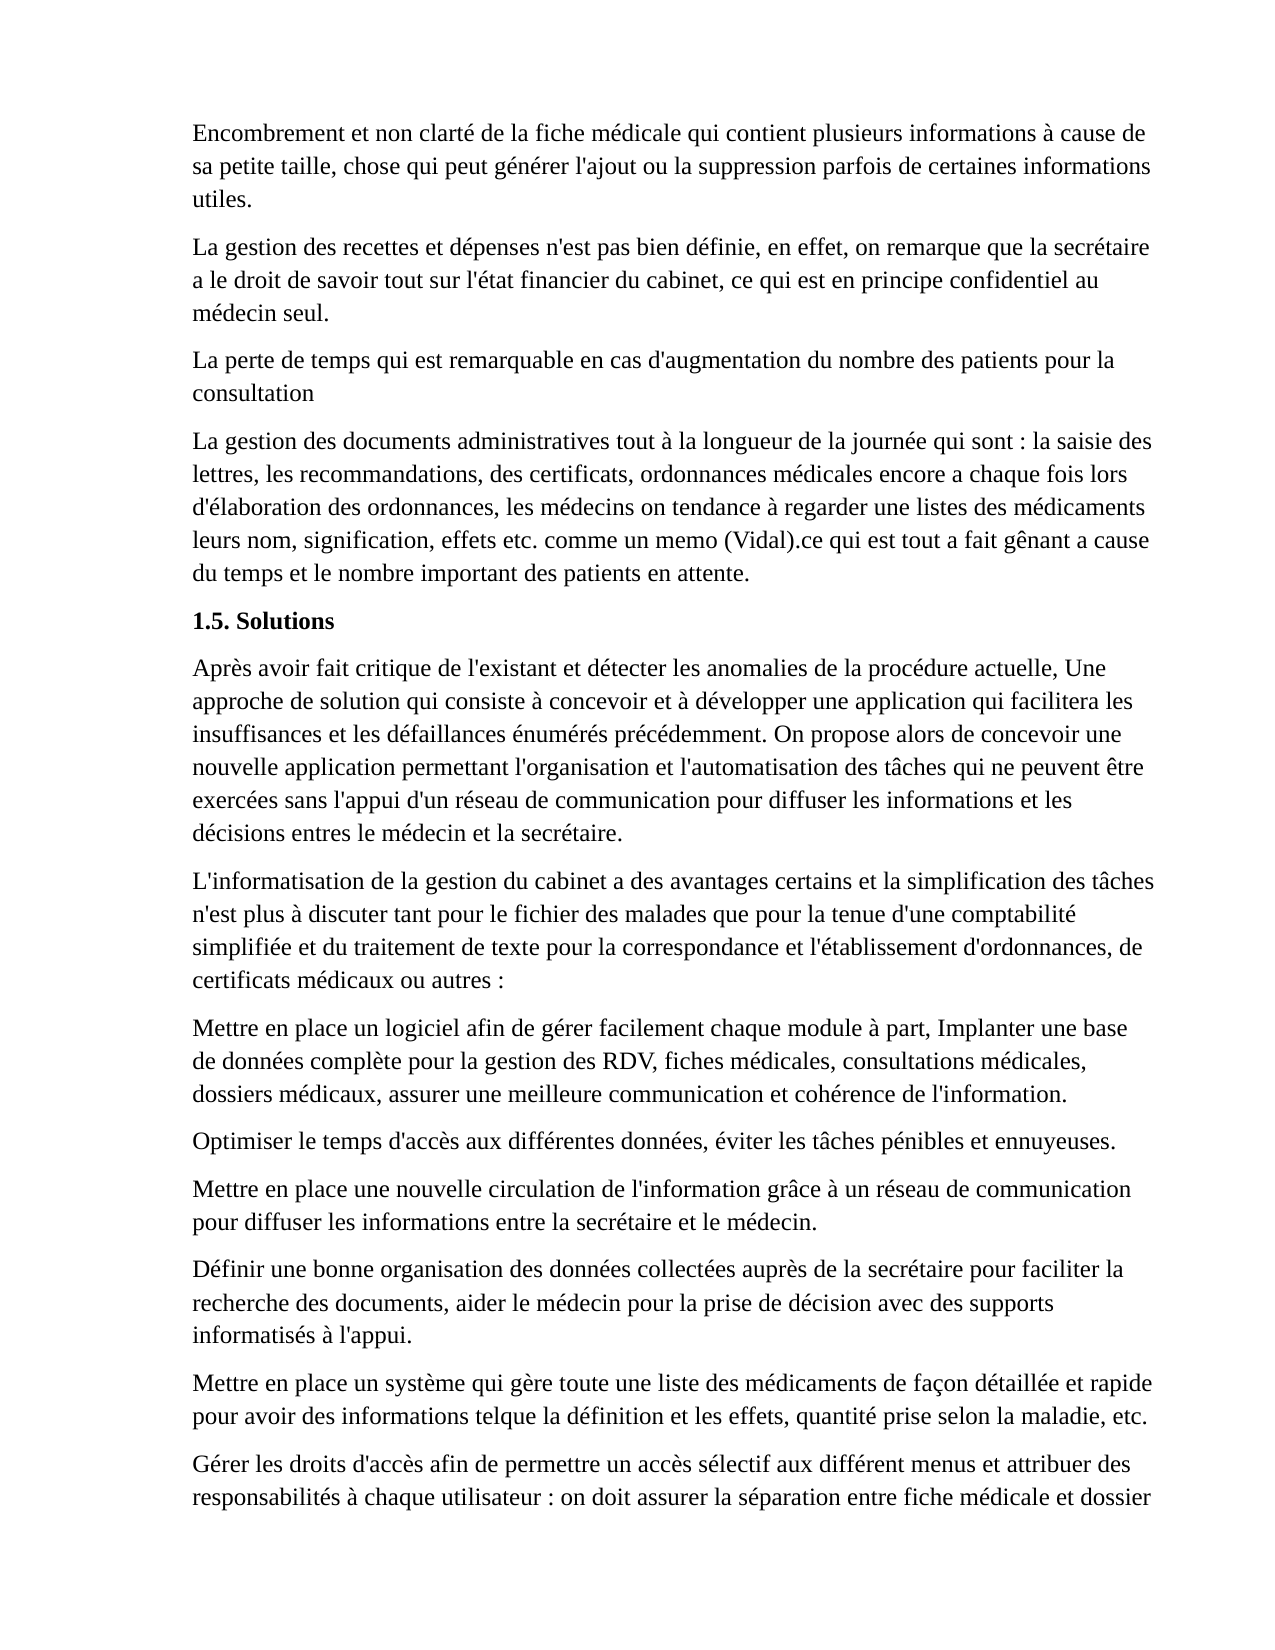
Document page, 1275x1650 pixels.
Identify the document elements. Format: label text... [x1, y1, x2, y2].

text Après avoir fait critique de l'existant et détecter les anomalies de la procédure actuelle, Une approche de solution qui consiste à concevoir et à développer une application qui facilitera les insuffisances et les défaillances énumérés précédemment. On propose alors de concevoir une nouvelle application permettant l'organisation et l'automatisation des tâches qui ne peuvent être exercées sans l'appui d'un réseau de communication pour diffuser les informations et les décisions entres le médecin et la secrétaire. [192, 653, 1157, 847]
text Optimiser le temps d'accès aux différentes données, éviter les tâches pénibles et ennuyeuses. [192, 1126, 1157, 1155]
text Gérer les droits d'accès afin de permettre un accès sélectif aux différent menus et attribuer des responsabilités à chaque utilisateur : on doit assurer la séparation entre fiche médicale et dossier [192, 1449, 1157, 1511]
text Définir une bonne organisation des données collectées auprès de la secrétaire pour faciliter la recherche des documents, aider le médecin pour la prise de décision avec des supports informatisés à l'appui. [192, 1254, 1157, 1349]
text La gestion des recettes et dépenses n'est pas bien définie, en effet, on remarque que la secrétaire a le droit de savoir tout sur l'état financier du cabinet, ce qui est en principe confidentiel au médecin seul. [192, 232, 1157, 327]
text La gestion des documents administratives tout à la longueur de la journée qui sont : la saisie des lettres, les recommandations, des certificats, ordonnances médicales encore a chaque fois lors d'élaboration des ordonnances, les médecins on tendance à regarder une listes des médicaments leurs nom, signification, effets etc. comme un memo (Vidal).ce qui est tout a fait gênant a cause du temps et le nombre important des patients en attente. [192, 426, 1157, 587]
text Mettre en place un système qui gère toute une liste des médicaments de façon détaillée et rapide pour avoir des informations telque la définition et les effets, quantité prise selon la maladie, etc. [192, 1368, 1157, 1430]
text La perte de temps qui est remarquable en cas d'augmentation du nombre des patients pour la consultation [192, 345, 1157, 407]
text L'informatisation de la gestion du cabinet a des avantages certains et la simplification des tâches n'est plus à discuter tant pour le fichier des malades que pour la tenue d'une comptabilité simplifiée et du traitement de texte pour la correspondance et l'établissement d'ordonnances, de certificats médicaux ou autres : [192, 866, 1157, 994]
text 1.5. Solutions [192, 606, 1157, 634]
text Mettre en place un logiciel afin de gérer facilement chaque module à part, Implanter une base de données complète pour la gestion des RDV, fiches médicales, consultations médicales, dossiers médicaux, assurer une meilleure communication et cohérence de l'information. [192, 1013, 1157, 1107]
text Encombrement et non clarté de la fiche médicale qui contient plusieurs informations à cause de sa petite taille, chose qui peut générer l'ajout ou la suppression parfois de certaines informations utiles. [192, 118, 1157, 213]
text Mettre en place une nouvelle circulation de l'information grâce à un réseau de communication pour diffuser les informations entre la secrétaire et le médecin. [192, 1174, 1157, 1236]
